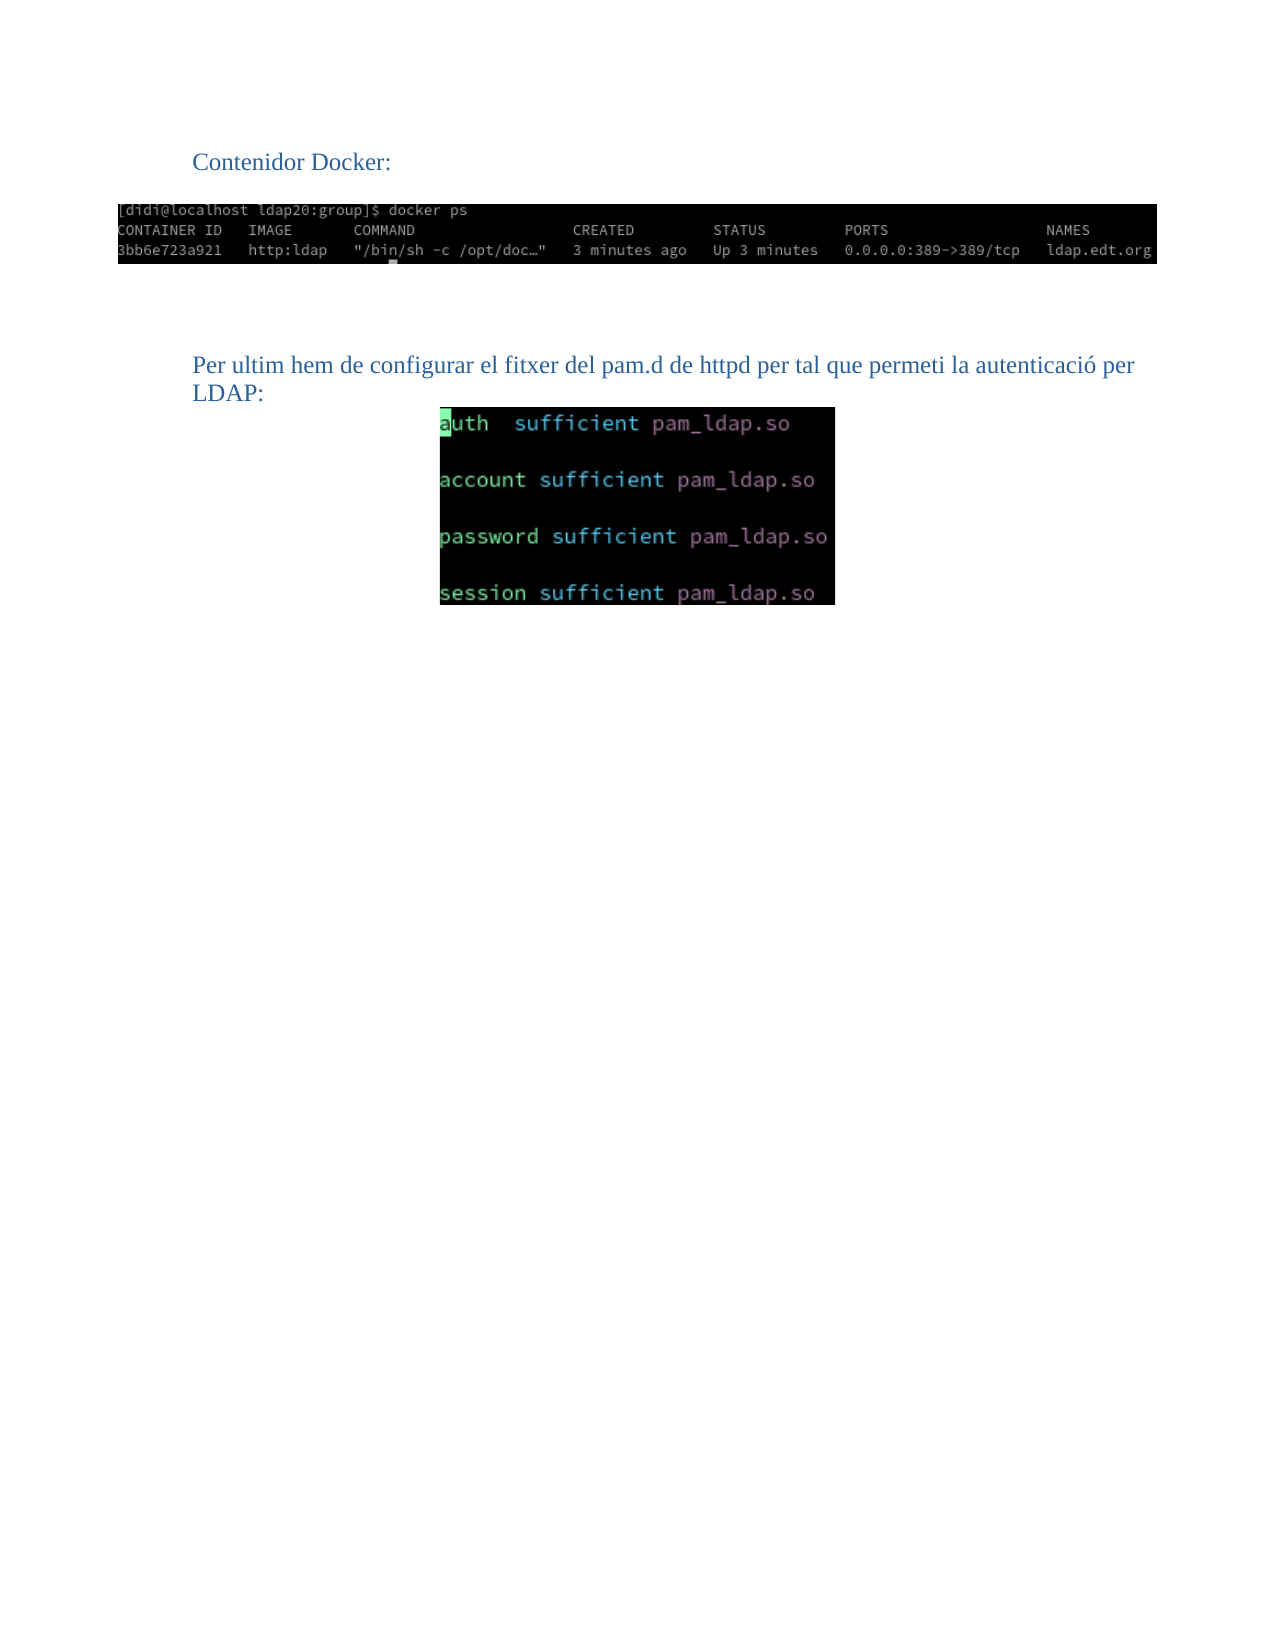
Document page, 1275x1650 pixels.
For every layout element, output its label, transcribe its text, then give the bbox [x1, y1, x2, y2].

text Contenidor Docker: [118, 147, 1157, 176]
text LDAP: [118, 378, 1157, 407]
picture [118, 204, 1157, 264]
picture [439, 407, 836, 605]
text Per ultim hem de configurar el fitxer del pam.d de httpd per tal que permeti la autenticació per [118, 350, 1157, 378]
